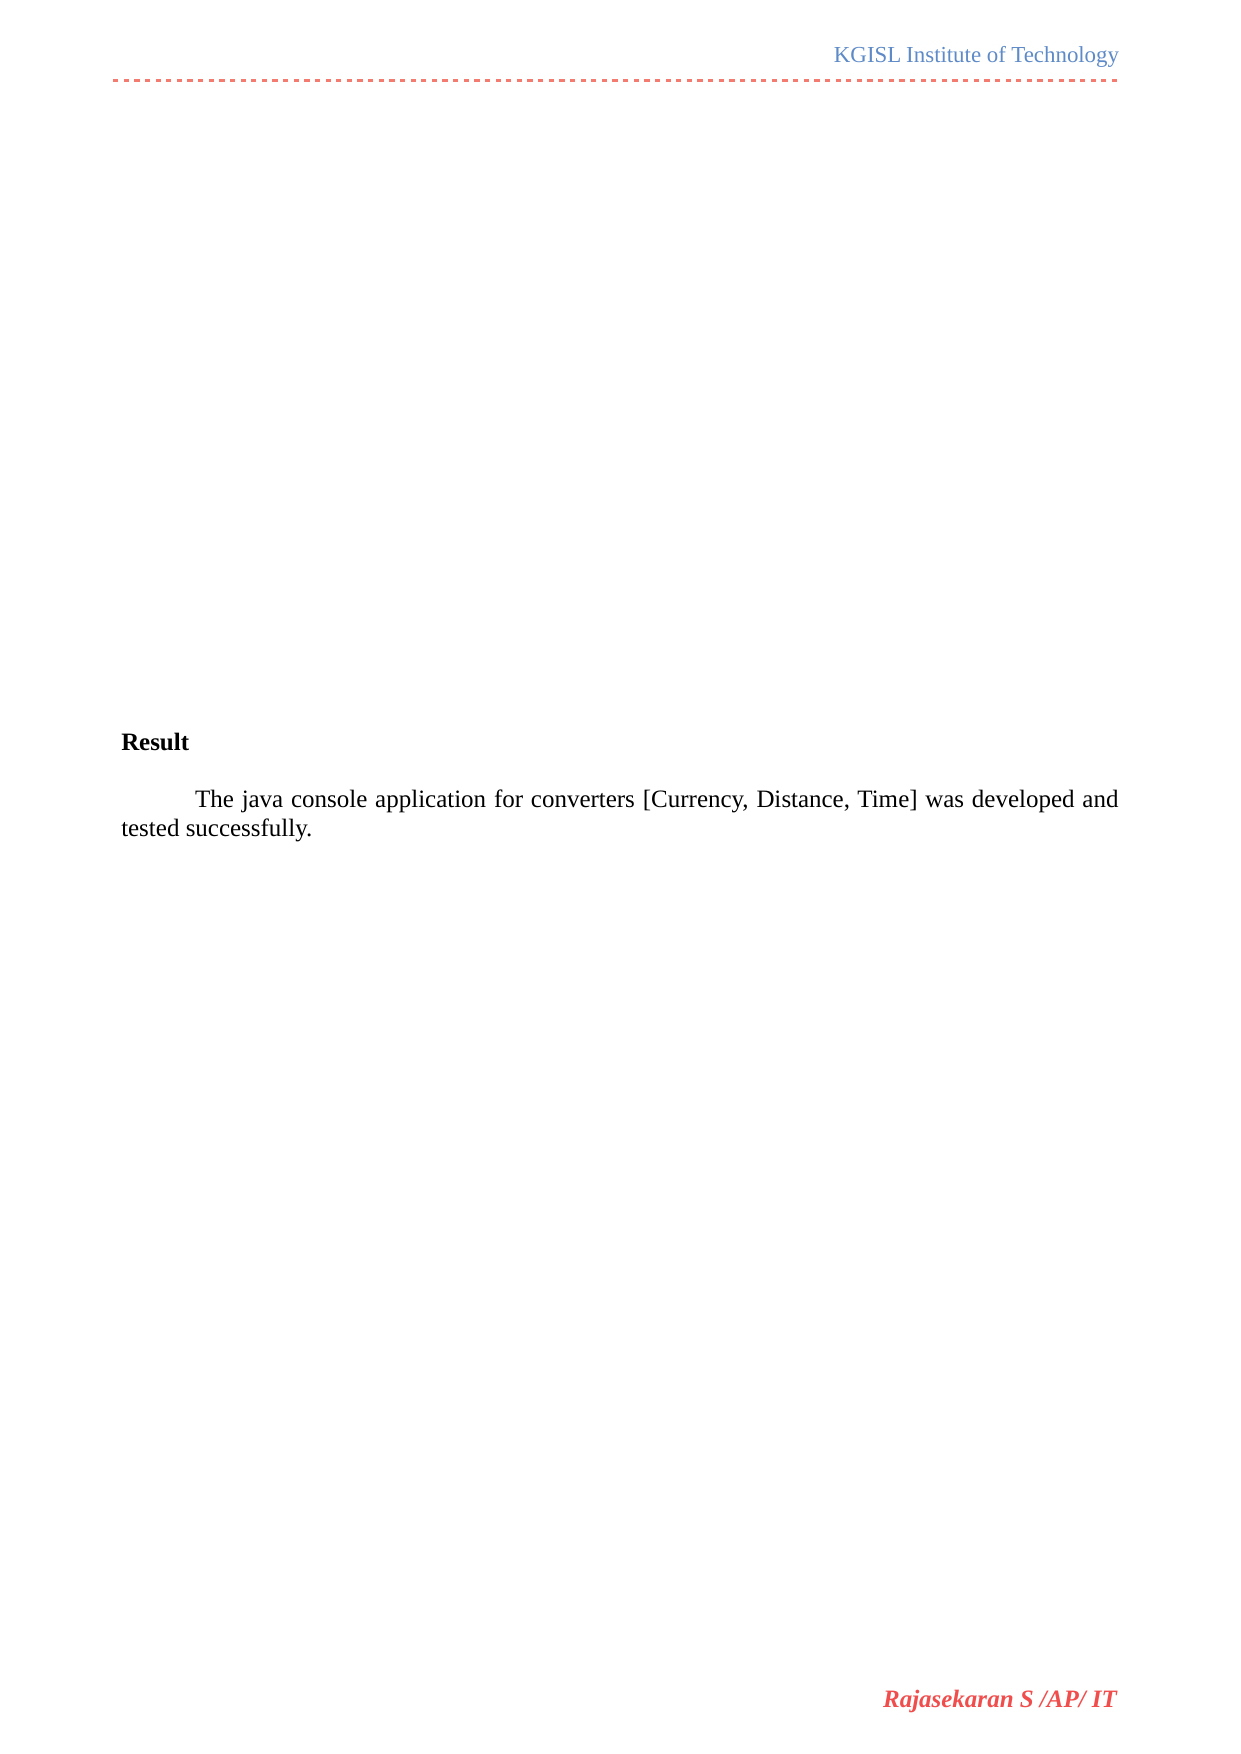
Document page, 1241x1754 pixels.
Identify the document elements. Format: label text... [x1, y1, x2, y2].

text The java console application for converters [Currency, Distance, Time] was developed and tested successfully. [121, 784, 1119, 842]
text Result [121, 727, 1119, 755]
